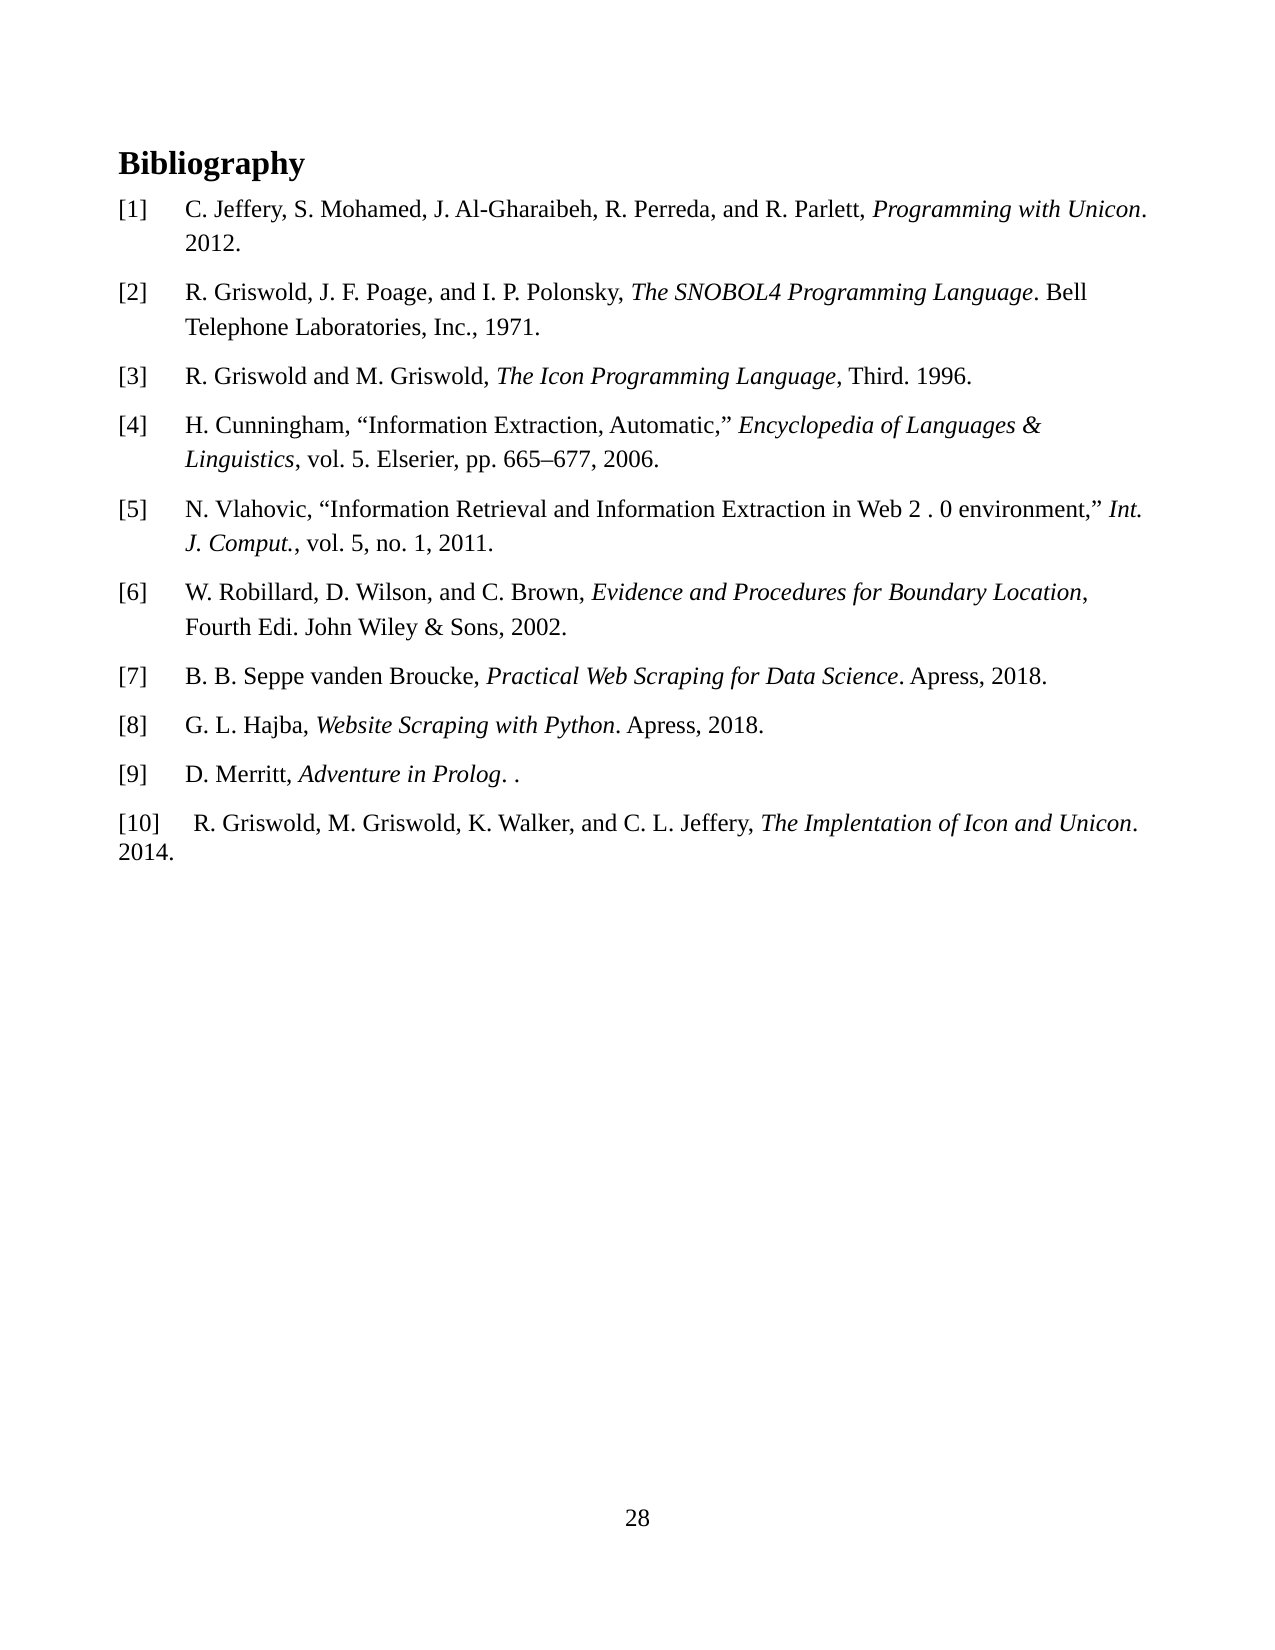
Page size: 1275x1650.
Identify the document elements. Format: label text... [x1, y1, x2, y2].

subtitle Bibliography [118, 143, 1157, 181]
text [3] R. Griswold and M. Griswold, The Icon Programming Language, Third. 1996. [118, 361, 1157, 390]
text [4] H. Cunningham, “Information Extraction, Automatic,” Encyclopedia of Languages & Linguistics, vol. 5. Elserier, pp. 665–677, 2006. [118, 410, 1157, 473]
text [6] W. Robillard, D. Wilson, and C. Brown, Evidence and Procedures for Boundary Location, Fourth Edi. John Wiley & Sons, 2002. [118, 577, 1157, 640]
text [9] D. Merritt, Adventure in Prolog. . [118, 759, 1157, 788]
text [1] C. Jeffery, S. Mohamed, J. Al-Gharaibeh, R. Perreda, and R. Parlett, Programming with Unicon. 2012. [118, 194, 1157, 257]
text [2] R. Griswold, J. F. Poage, and I. P. Polonsky, The SNOBOL4 Programming Language. Bell Telephone Laboratories, Inc., 1971. [118, 277, 1157, 341]
text [5] N. Vlahovic, “Information Retrieval and Information Extraction in Web 2 . 0 environment,” Int. J. Comput., vol. 5, no. 1, 2011. [118, 494, 1157, 557]
text [7] B. B. Seppe vanden Broucke, Practical Web Scraping for Data Science. Apress, 2018. [118, 661, 1157, 689]
text [8] G. L. Hajba, Website Scraping with Python. Apress, 2018. [118, 710, 1157, 738]
text [10] R. Griswold, M. Griswold, K. Walker, and C. L. Jeffery, The Implentation of Icon and Unicon. 2014. [118, 808, 1157, 865]
